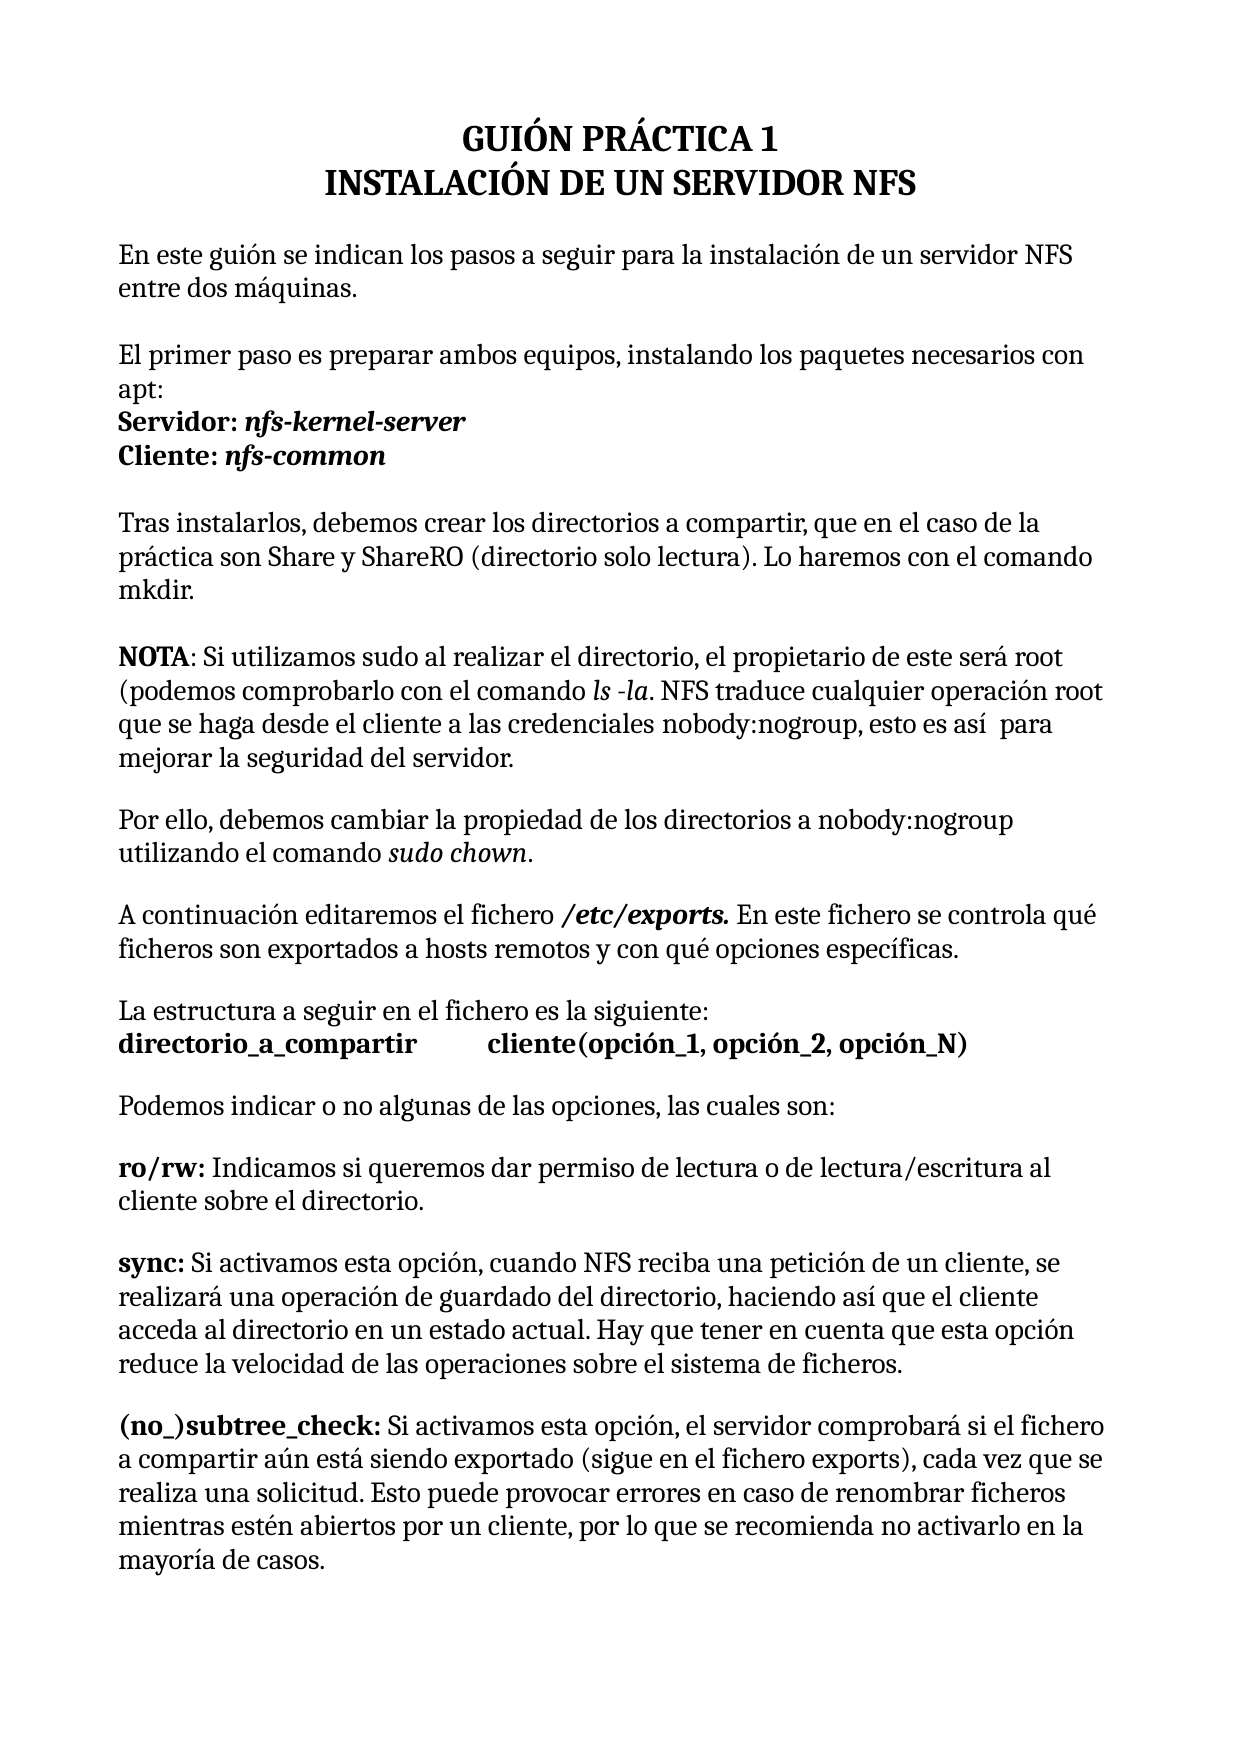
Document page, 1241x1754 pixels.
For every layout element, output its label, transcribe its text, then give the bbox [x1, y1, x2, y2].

text (no_)subtree_check: Si activamos esta opción, el servidor comprobará si el fichero a compartir aún está siendo exportado (sigue en el fichero exports), cada vez que se realiza una solicitud. Esto puede provocar errores en caso de renombrar ficheros mientras estén abiertos por un cliente, por lo que se recomienda no activarlo en la mayoría de casos. [118, 1409, 1122, 1577]
text En este guión se indican los pasos a seguir para la instalación de un servidor NFS entre dos máquinas. [118, 238, 1122, 305]
text ro/rw: Indicamos si queremos dar permiso de lectura o de lectura/escritura al cliente sobre el directorio. [118, 1151, 1122, 1218]
text Cliente: nfs-common [118, 439, 1122, 473]
text directorio_a_compartir cliente(opción_1, opción_2, opción_N) [118, 1027, 1122, 1061]
text sync: Si activamos esta opción, cuando NFS reciba una petición de un cliente, se realizará una operación de guardado del directorio, haciendo así que el cliente acceda al directorio en un estado actual. Hay que tener en cuenta que esta opción reduce la velocidad de las operaciones sobre el sistema de ficheros. [118, 1246, 1122, 1381]
text A continuación editaremos el fichero /etc/exports. En este fichero se controla qué ficheros son exportados a hosts remotos y con qué opciones específicas. [118, 898, 1122, 965]
text Podemos indicar o no algunas de las opciones, las cuales son: [118, 1089, 1122, 1123]
text El primer paso es preparar ambos equipos, instalando los paquetes necesarios con apt: [118, 338, 1122, 406]
text GUIÓN PRÁCTICA 1 [118, 118, 1122, 161]
text INSTALACIÓN DE UN SERVIDOR NFS [118, 161, 1122, 204]
text La estructura a seguir en el fichero es la siguiente: [118, 994, 1122, 1027]
text Servidor: nfs-kernel-server [118, 406, 1122, 439]
text Por ello, debemos cambiar la propiedad de los directorios a nobody:nogroup utilizando el comando sudo chown. [118, 803, 1122, 870]
text Tras instalarlos, debemos crear los directorios a compartir, que en el caso de la práctica son Share y ShareRO (directorio solo lectura). Lo haremos con el comando mkdir. NOTA: Si utilizamos sudo al realizar el directorio, el propietario de este será root (podemos comprobarlo con el comando ls -la. NFS traduce cualquier operación root que se haga desde el cliente a las credenciales nobody:nogroup, esto es así para mejorar la seguridad del servidor. [118, 506, 1122, 774]
